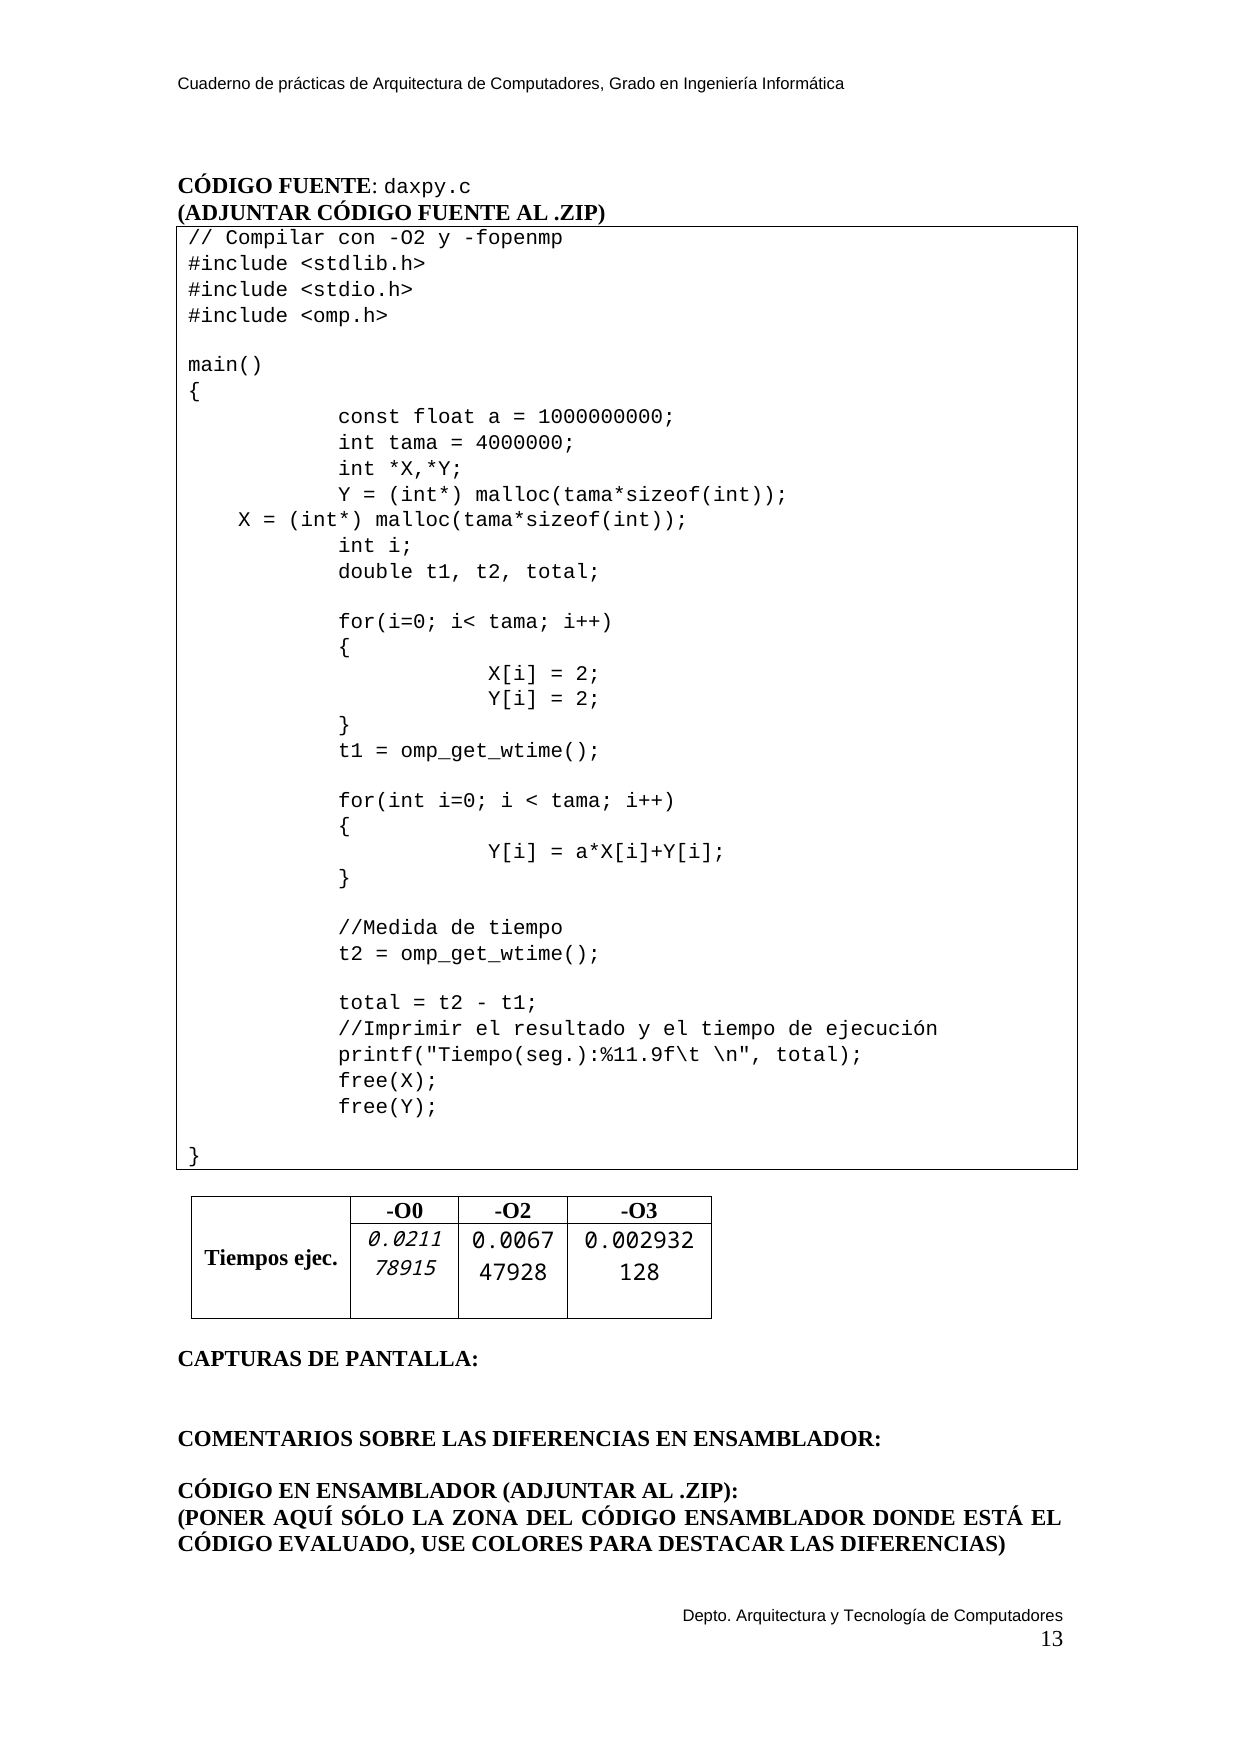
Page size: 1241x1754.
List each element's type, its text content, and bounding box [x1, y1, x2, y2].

text (PONER AQUÍ SÓLO LA ZONA DEL CÓDIGO ENSAMBLADOR DONDE ESTÁ EL CÓDIGO EVALUADO, USE COLORES PARA DESTACAR LAS DIFERENCIAS) [177, 1504, 1063, 1556]
table_header -O0 [351, 1197, 458, 1223]
text CÓDIGO EN ENSAMBLADOR (ADJUNTAR AL .ZIP): [177, 1477, 1063, 1504]
text CAPTURAS DE PANTALLA: [177, 1346, 1063, 1372]
table_cell 0.006747928 [459, 1224, 567, 1318]
table_cell 0.021178915 [351, 1224, 458, 1318]
text COMENTARIOS SOBRE LAS DIFERENCIAS EN ENSAMBLADOR: [177, 1424, 1063, 1451]
table_header -O2 [459, 1197, 567, 1223]
table_header // Compilar con -O2 y -fopenmp #include <stdlib.h> #include <stdio.h> #include <omp.h> main() { const float a = 1000000000; int tama = 4000000; int *X,*Y; Y = (int*) malloc(tama*sizeof(int)); X = (int*) malloc(tama*sizeof(int)); int i; double t1, t2, total; for(i=0; i< tama; i++) { X[i] = 2; Y[i] = 2; } t1 = omp_get_wtime(); for(int i=0; i < tama; i++) { Y[i] = a*X[i]+Y[i]; } //Medida de tiempo t2 = omp_get_wtime(); total = t2 - t1; //Imprimir el resultado y el tiempo de ejecución printf("Tiempo(seg.):%11.9f\t \n", total); free(X); free(Y); } [177, 227, 1077, 1168]
text CÓDIGO FUENTE: daxpy.c [177, 172, 1063, 199]
table_header -O3 [568, 1197, 711, 1223]
table_cell 0.002932128 [568, 1224, 711, 1318]
table_header Tiempos ejec. [192, 1197, 350, 1318]
text (ADJUNTAR CÓDIGO FUENTE AL .ZIP) [177, 199, 1063, 226]
